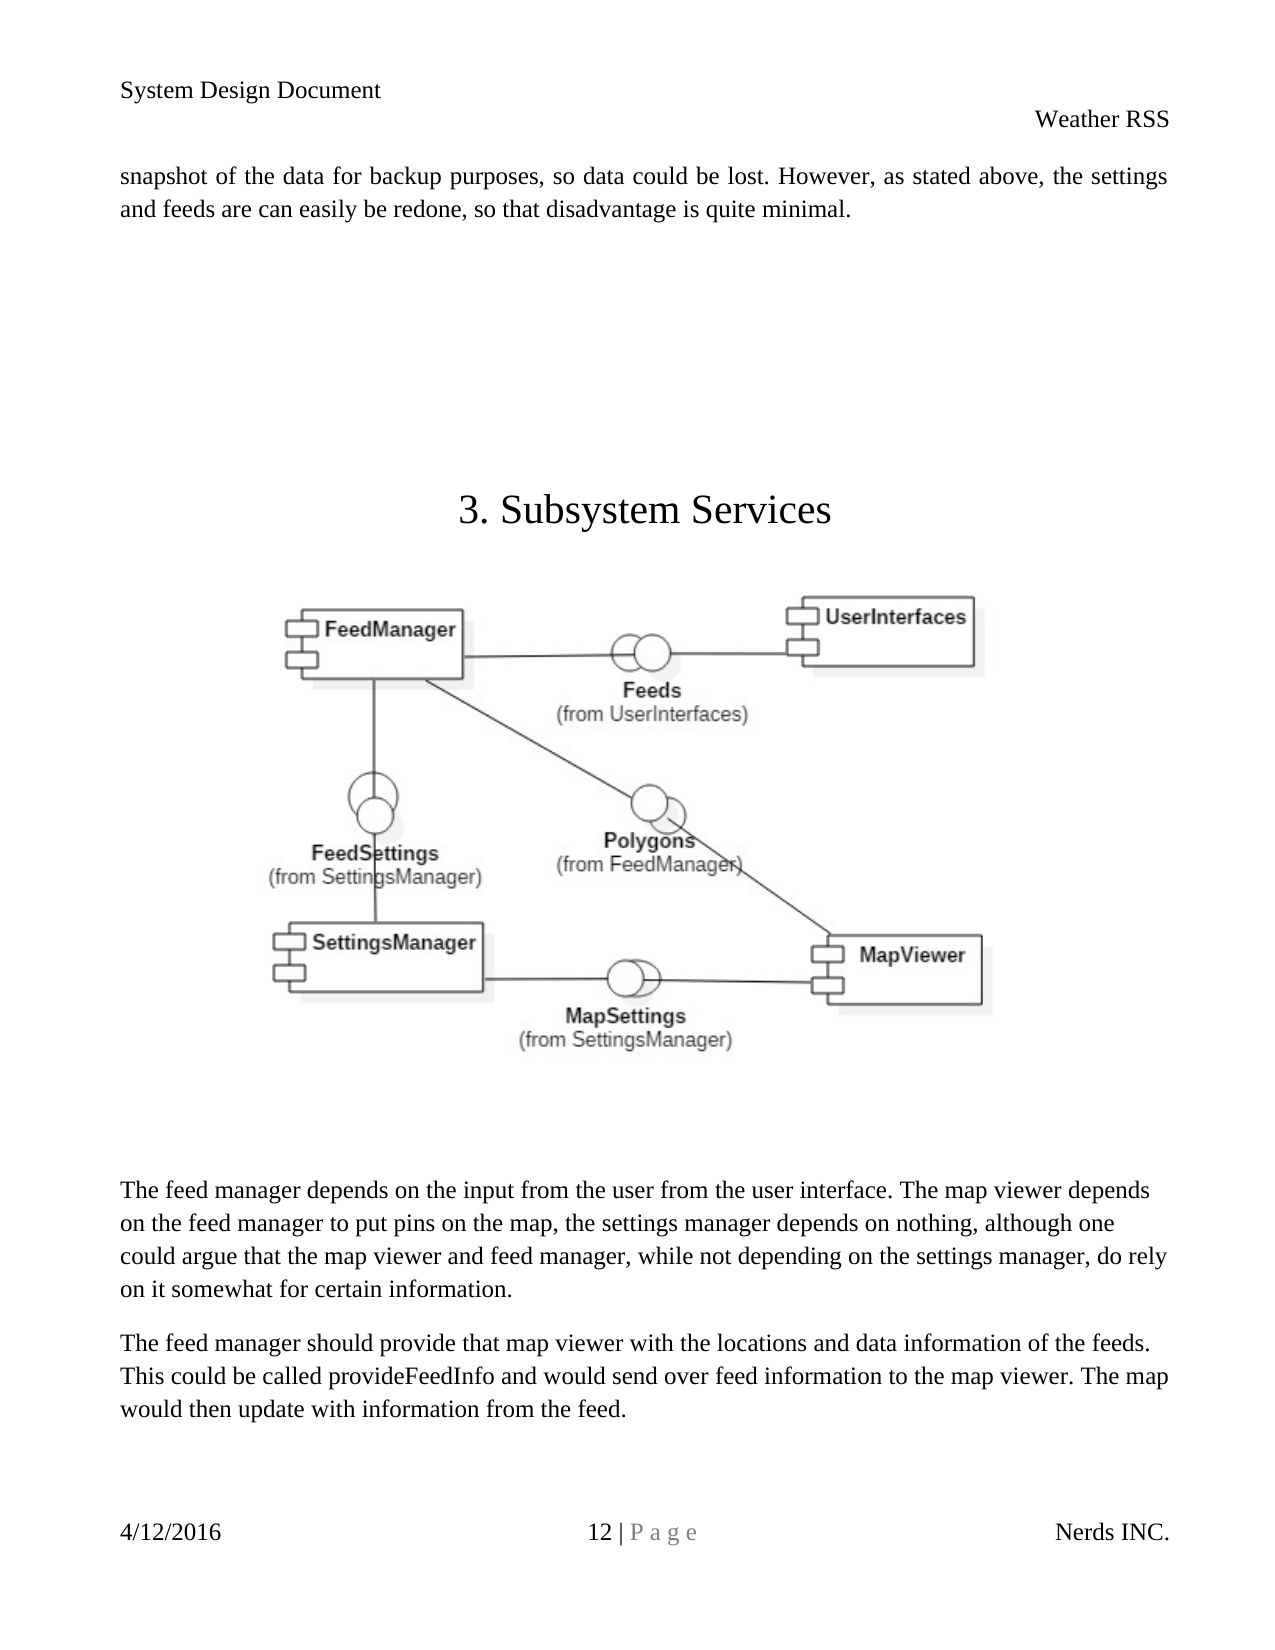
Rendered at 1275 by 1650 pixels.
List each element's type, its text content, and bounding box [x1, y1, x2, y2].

text The feed manager depends on the input from the user from the user interface. The map viewer depends on the feed manager to put pins on the map, the settings manager depends on nothing, although one could argue that the map viewer and feed manager, while not depending on the settings manager, do rely on it somewhat for certain information. [120, 1175, 1170, 1303]
picture [246, 582, 1044, 1122]
text The feed manager should provide that map viewer with the locations and data information of the feeds. This could be called provideFeedInfo and would send over feed information to the map viewer. The map would then update with information from the feed. [120, 1328, 1170, 1423]
text snapshot of the data for backup purposes, so data could be lost. However, as stated above, the settings and feeds are can easily be redone, so that disadvantage is quite minimal. [120, 161, 1170, 223]
subtitle 3. Subsystem Services [120, 485, 1170, 533]
